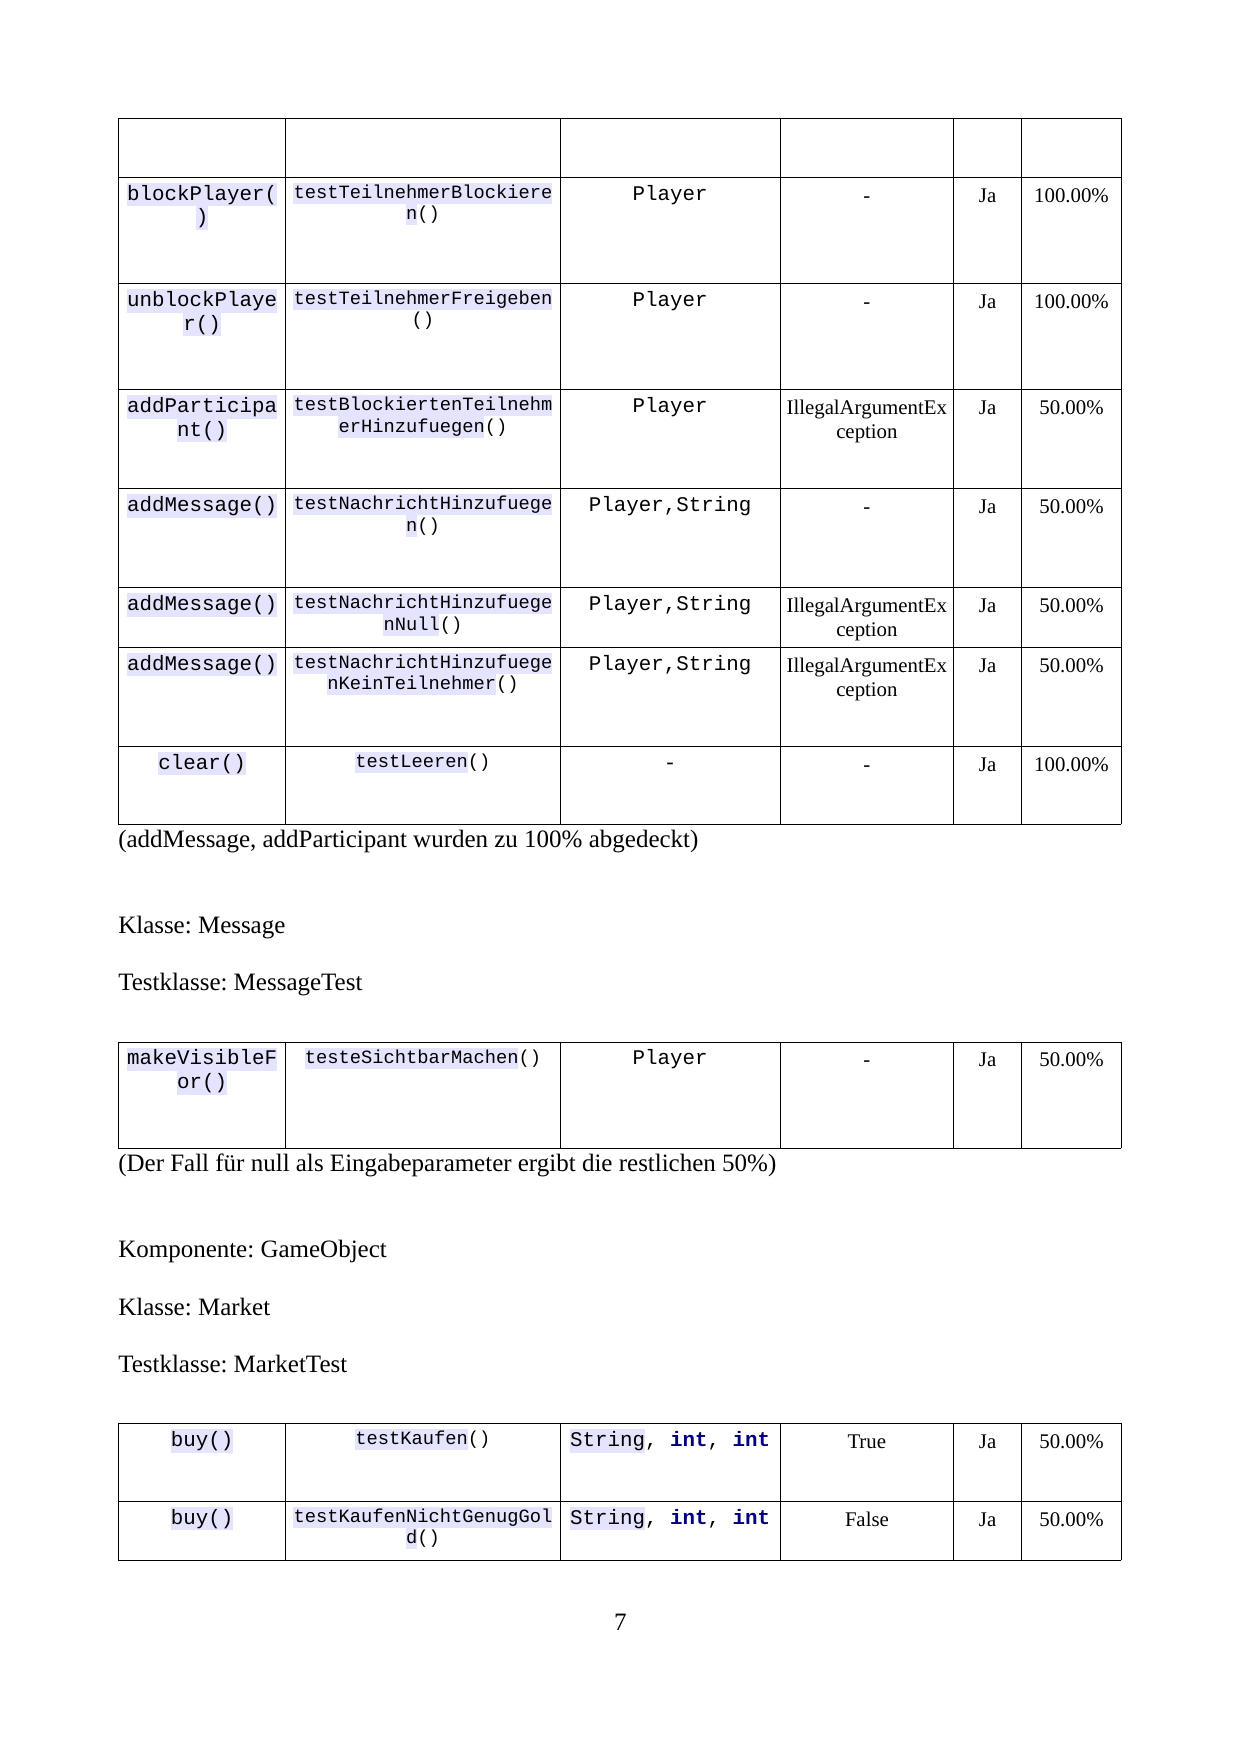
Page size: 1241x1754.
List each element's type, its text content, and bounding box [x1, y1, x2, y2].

table_cell Player [561, 284, 780, 389]
table_cell unblockPlayer() [119, 284, 285, 389]
table_cell - [561, 747, 780, 823]
text (addMessage, addParticipant wurden zu 100% abgedeckt) [118, 824, 1122, 852]
table_cell 50,00% [1022, 119, 1121, 177]
table_cell Player,String [561, 588, 780, 647]
table_header testKaufen() [286, 1424, 560, 1501]
table_cell blockPlayer() [119, 178, 285, 283]
table_cell Player,String [561, 489, 780, 587]
table_cell 50,00% [1022, 1502, 1121, 1560]
text (Der Fall für null als Eingabeparameter ergibt die restlichen 50%) [118, 1148, 1122, 1177]
table_header testeSichtbarMachen() [286, 1043, 560, 1148]
table_cell clear() [119, 747, 285, 823]
table_header 50,00% [1022, 1424, 1121, 1501]
table_cell False [781, 1502, 953, 1560]
table_cell 50,00% [1022, 648, 1121, 746]
table_cell - [781, 178, 953, 283]
table_header - [781, 1043, 953, 1148]
table_cell Player [561, 178, 780, 283]
table_header Ja [954, 1424, 1021, 1501]
table_header Player [561, 1043, 780, 1148]
table_cell Ja [954, 588, 1021, 647]
table_cell 50,00% [1022, 489, 1121, 587]
table_cell - [781, 489, 953, 587]
table_cell addMessage() [119, 489, 285, 587]
text Komponente: GameObject [118, 1234, 1048, 1263]
table_cell Ja [954, 489, 1021, 587]
table_header String, int, int [561, 1424, 780, 1501]
table_cell testLeeren() [286, 747, 560, 823]
text Klasse: Market [118, 1292, 1048, 1320]
table_cell 100,00% [1022, 284, 1121, 389]
table_header 50,00% [1022, 1043, 1121, 1148]
text Klasse: Message [118, 910, 1048, 939]
table_header Ja [954, 1043, 1021, 1148]
table_cell [781, 119, 953, 177]
table_cell buy() [119, 1502, 285, 1560]
table_cell Ja [954, 648, 1021, 746]
table_cell String, int, int [561, 1502, 780, 1560]
table_cell Ja [954, 747, 1021, 823]
table_cell testNachrichtHinzufuegenKeinTeilnehmer() [286, 648, 560, 746]
table_cell IllegalArgumentException [781, 588, 953, 647]
table_cell testTeilnehmerFreigeben() [286, 284, 560, 389]
table_cell [286, 119, 560, 177]
table_cell [561, 119, 780, 177]
table_cell addParticipant() [119, 390, 285, 488]
table_cell IllegalArgumentException [781, 390, 953, 488]
table_cell - [781, 284, 953, 389]
table_cell Ja [954, 390, 1021, 488]
table_cell addMessage() [119, 648, 285, 746]
table_header True [781, 1424, 953, 1501]
table_cell Ja [954, 178, 1021, 283]
table_cell IllegalArgumentException [781, 648, 953, 746]
table_cell 100,00% [1022, 747, 1121, 823]
table_cell Player,String [561, 648, 780, 746]
table_cell testNachrichtHinzufuegenNull() [286, 588, 560, 647]
table_cell Ja [954, 1502, 1021, 1560]
table_header buy() [119, 1424, 285, 1501]
table_cell [954, 119, 1021, 177]
table_cell addMessage() [119, 588, 285, 647]
text Testklasse: MarketTest [118, 1320, 1048, 1378]
text Testklasse: MessageTest [118, 939, 1048, 996]
table_cell testKaufenNichtGenugGold() [286, 1502, 560, 1560]
table_cell [119, 119, 285, 177]
table_cell testNachrichtHinzufuegen() [286, 489, 560, 587]
table_cell 50,00% [1022, 588, 1121, 647]
table_cell - [781, 747, 953, 823]
table_header makeVisibleFor() [119, 1043, 285, 1148]
table_cell Ja [954, 284, 1021, 389]
table_cell testTeilnehmerBlockieren() [286, 178, 560, 283]
table_cell testBlockiertenTeilnehmerHinzufuegen() [286, 390, 560, 488]
table_cell 100,00% [1022, 178, 1121, 283]
table_cell Player [561, 390, 780, 488]
table_cell 50,00% [1022, 390, 1121, 488]
